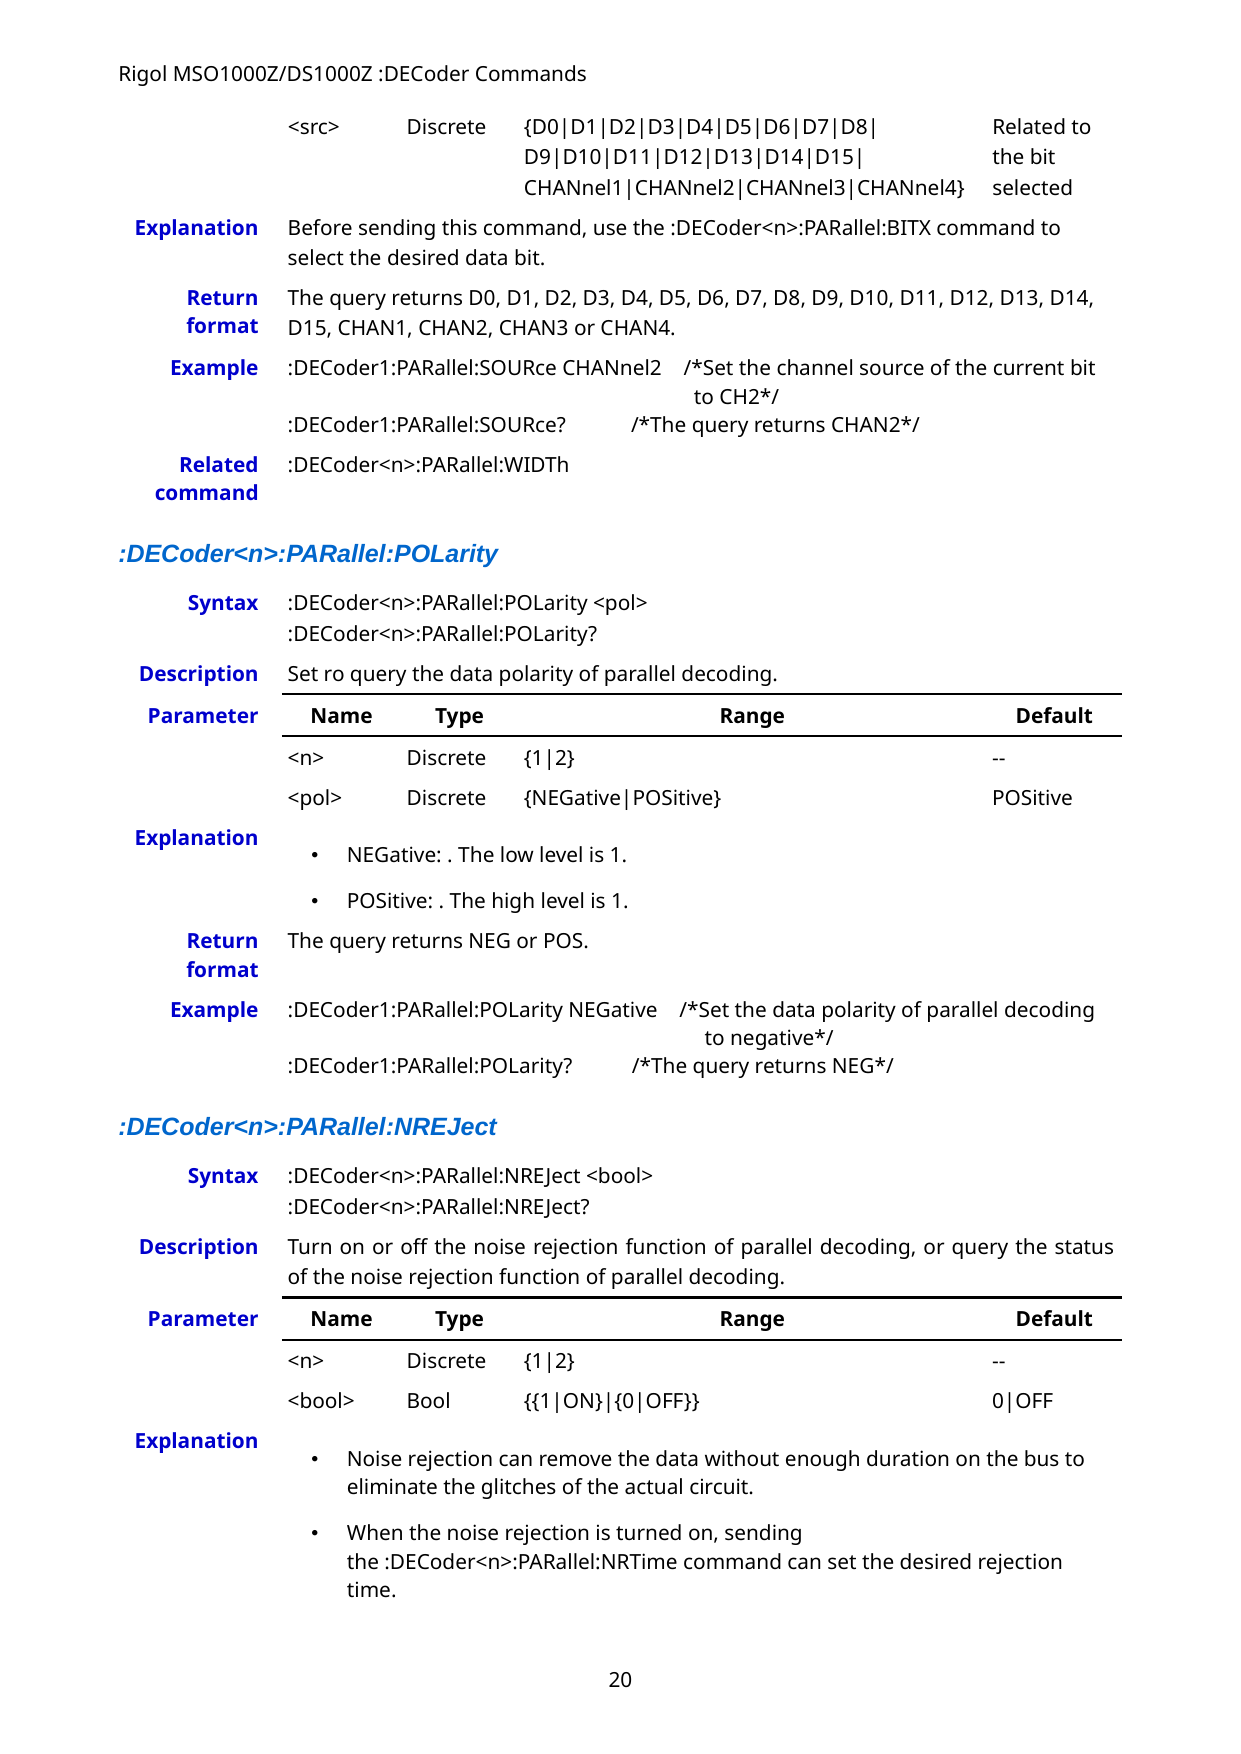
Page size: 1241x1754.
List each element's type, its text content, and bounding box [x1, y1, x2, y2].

table_cell Parameter [118, 693, 282, 735]
table_cell Example [118, 989, 282, 1086]
table_cell Description [118, 1226, 282, 1296]
table_cell Discrete [401, 777, 518, 817]
table_header Syntax [118, 1156, 282, 1226]
table_cell [118, 777, 282, 817]
table_cell Explanation [118, 817, 282, 921]
table_cell <n> [282, 737, 401, 777]
table_cell {1|2} [518, 737, 986, 777]
table_cell Noise rejection can remove the data without enough duration on the bus to eliminate the glitches of the actual circuit. When the noise rejection is turned on, sending the :DECoder<n>:PARallel:NRTime command can set the desired rejection time. [282, 1420, 1122, 1609]
table_cell Set ro query the data polarity of parallel decoding. [282, 653, 1122, 693]
table_cell Default [986, 1299, 1122, 1338]
table_cell :DECoder<n>:PARallel:WIDTh [282, 444, 1122, 513]
table_cell Explanation [118, 207, 282, 277]
table_cell {D0|D1|D2|D3|D4|D5|D6|D7|D8| D9|D10|D11|D12|D13|D14|D15| CHANnel1|CHANnel2|CHANnel3|CHANnel4} [518, 106, 986, 207]
table_cell Default [986, 695, 1122, 735]
table_cell [118, 1380, 282, 1420]
table_cell Related command [118, 444, 282, 513]
table_cell Related to the bit selected [986, 106, 1122, 207]
table_cell POSitive [986, 777, 1122, 817]
table_cell [118, 106, 282, 207]
table_header Syntax [118, 583, 282, 653]
table_cell Explanation [118, 1420, 282, 1609]
table_cell Bool [401, 1380, 518, 1420]
table_cell <n> [282, 1341, 401, 1380]
table_cell Description [118, 653, 282, 693]
table_cell {NEGative|POSitive} [518, 777, 986, 817]
table_cell Return format [118, 277, 282, 348]
table_cell Return format [118, 921, 282, 989]
table_cell Example [118, 348, 282, 444]
table_cell -- [986, 737, 1122, 777]
table_cell <bool> [282, 1380, 401, 1420]
table_cell Discrete [401, 106, 518, 207]
table_header :DECoder<n>:PARallel:NREJect <bool> :DECoder<n>:PARallel:NREJect? [282, 1156, 1122, 1226]
table_cell [118, 1339, 282, 1380]
table_cell <pol> [282, 777, 401, 817]
table_cell Name [282, 1299, 401, 1338]
table_cell Turn on or off the noise rejection function of parallel decoding, or query the status of the noise rejection function of parallel decoding. [282, 1226, 1122, 1296]
table_cell Parameter [118, 1296, 282, 1338]
table_cell -- [986, 1341, 1122, 1380]
table_cell The query returns D0, D1, D2, D3, D4, D5, D6, D7, D8, D9, D10, D11, D12, D13, D14, D15, CHAN1, CHAN2, CHAN3 or CHAN4. [282, 277, 1122, 348]
table_cell Discrete [401, 737, 518, 777]
table_cell 0|OFF [986, 1380, 1122, 1420]
table_cell [118, 735, 282, 777]
table_cell Name [282, 695, 401, 735]
table_cell The query returns NEG or POS. [282, 921, 1122, 989]
table_cell :DECoder1:PARallel:POLarity NEGative /*Set the data polarity of parallel decoding to negative*/ :DECoder1:PARallel:POLarity? /*The query returns NEG*/ [282, 989, 1122, 1086]
table_cell Range [518, 695, 986, 735]
table_header :DECoder<n>:PARallel:POLarity <pol> :DECoder<n>:PARallel:POLarity? [282, 583, 1122, 653]
table_cell :DECoder1:PARallel:SOURce CHANnel2 /*Set the channel source of the current bit to CH2*/ :DECoder1:PARallel:SOURce? /*The query returns CHAN2*/ [282, 348, 1122, 444]
table_cell Range [518, 1299, 986, 1338]
table_cell Discrete [401, 1341, 518, 1380]
subtitle :DECoder<n>:PARallel:NREJect [118, 1112, 1122, 1141]
subtitle :DECoder<n>:PARallel:POLarity [118, 539, 1122, 568]
table_cell NEGative: . The low level is 1. POSitive: . The high level is 1. [282, 817, 1122, 921]
table_cell <src> [282, 106, 401, 207]
table_cell {1|2} [518, 1341, 986, 1380]
table_cell Type [401, 695, 518, 735]
table_cell Type [401, 1299, 518, 1338]
table_cell {{1|ON}|{0|OFF}} [518, 1380, 986, 1420]
table_cell Before sending this command, use the :DECoder<n>:PARallel:BITX command to select the desired data bit. [282, 207, 1122, 277]
